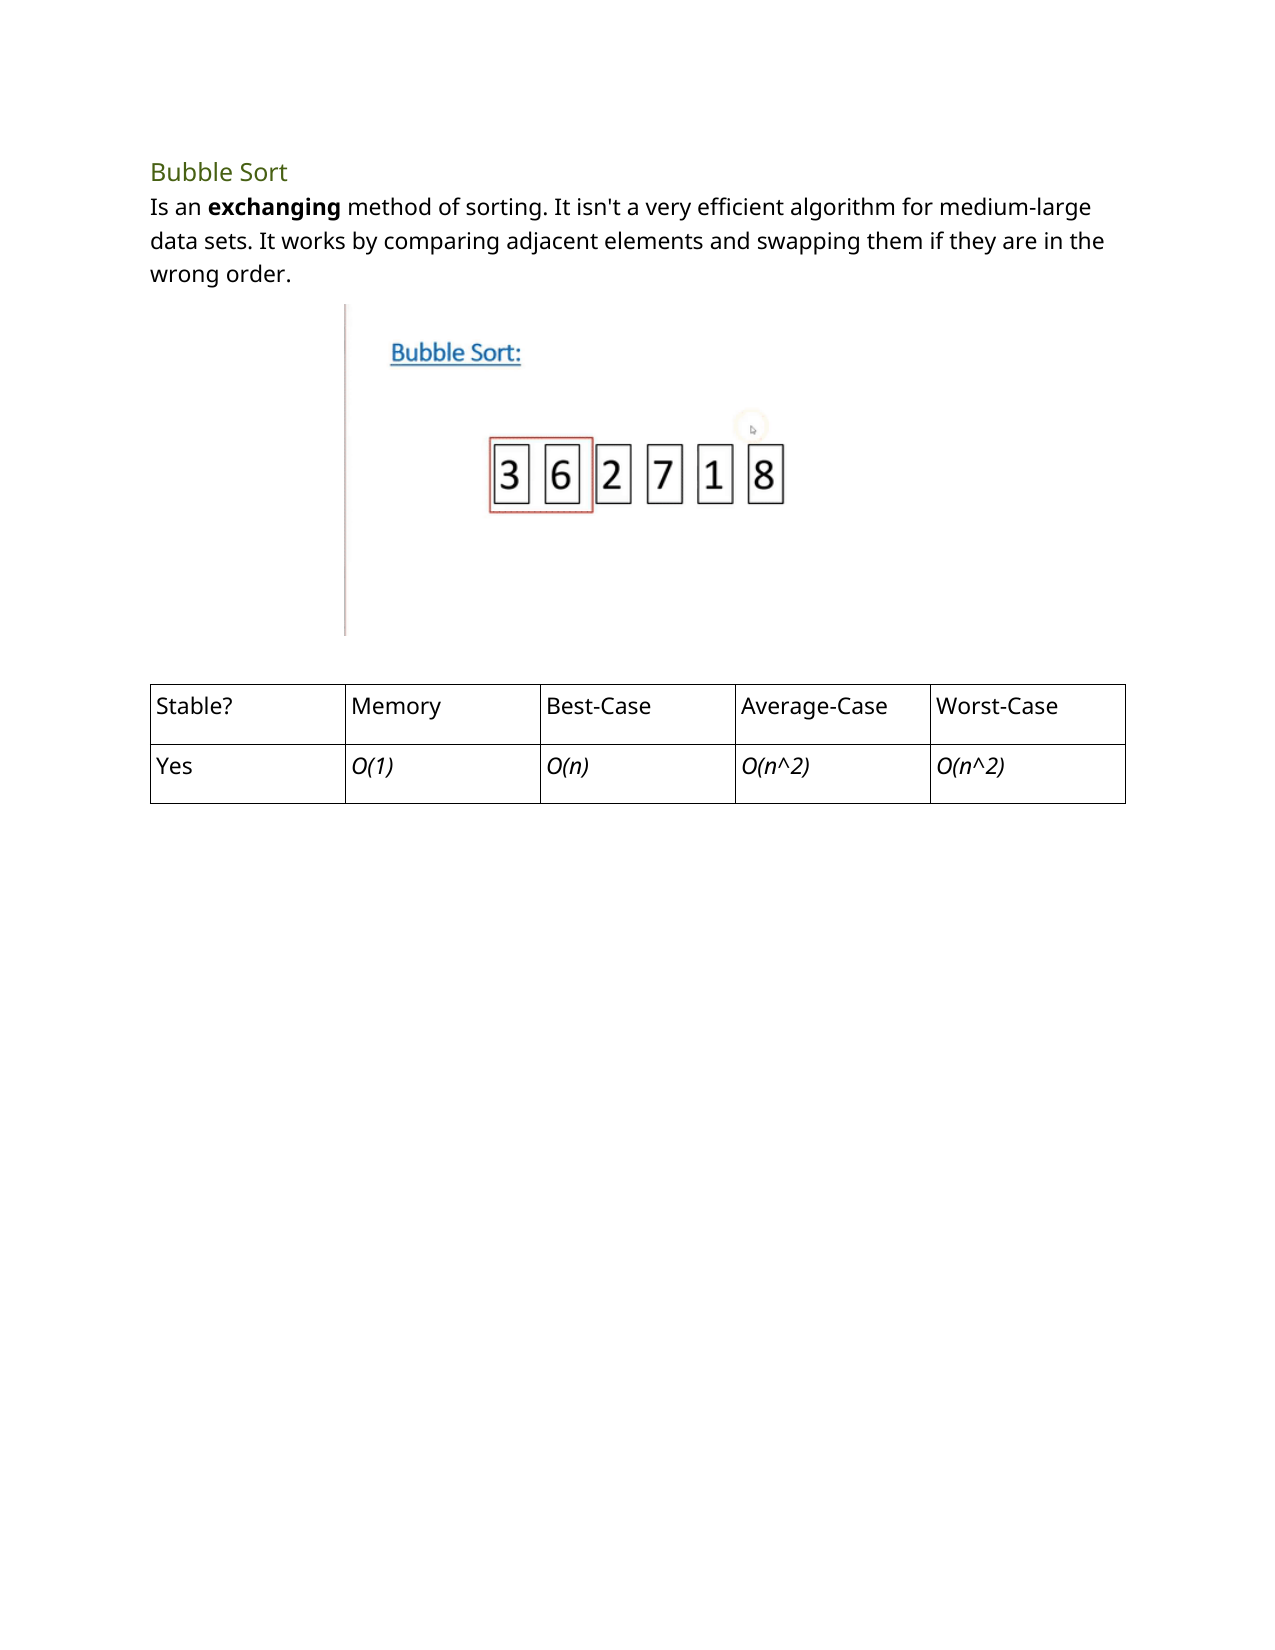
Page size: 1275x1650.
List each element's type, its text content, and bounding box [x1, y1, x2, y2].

table_header Worst-Case [931, 685, 1125, 744]
table_cell Yes [151, 745, 345, 803]
table_header Average-Case [736, 685, 930, 744]
table_header Memory [346, 685, 540, 744]
picture [344, 304, 931, 636]
table_cell O(1) [346, 745, 540, 803]
table_cell O(n^2) [736, 745, 930, 803]
table_cell O(n) [541, 745, 735, 803]
subtitle Bubble Sort [150, 154, 1125, 188]
table_header Best-Case [541, 685, 735, 744]
table_header Stable? [151, 685, 345, 744]
table_cell O(n^2) [931, 745, 1125, 803]
text Is an exchanging method of sorting. It isn't a very efficient algorithm for medium-large data sets. It works by comparing adjacent elements and swapping them if they are in the wrong order. [150, 191, 1125, 290]
